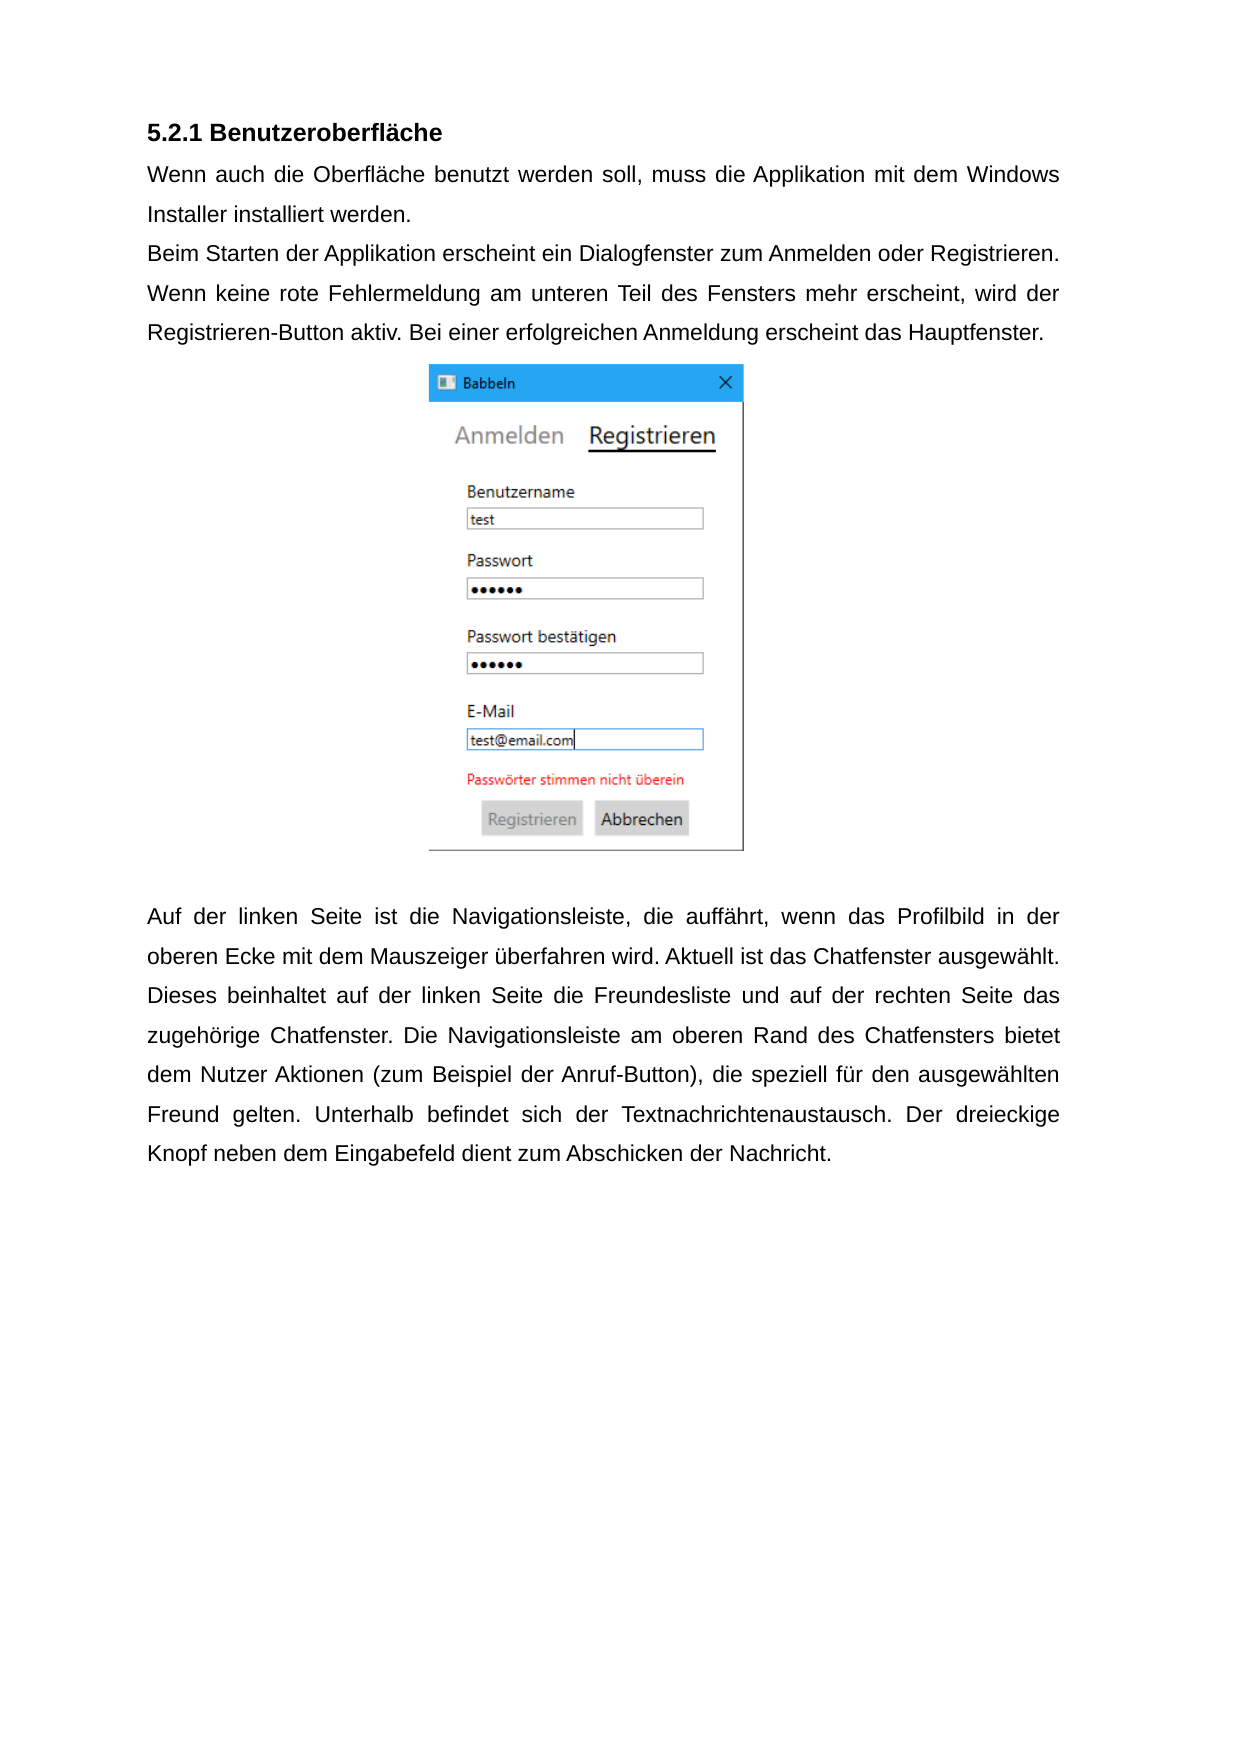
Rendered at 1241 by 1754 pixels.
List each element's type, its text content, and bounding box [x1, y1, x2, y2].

text Wenn auch die Oberfläche benutzt werden soll, muss die Applikation mit dem Windows Installer installiert werden. [147, 161, 1061, 227]
text Wenn keine rote Fehlermeldung am unteren Teil des Fensters mehr erscheint, wird der Registrieren-Button aktiv. Bei einer erfolgreichen Anmeldung erscheint das Hauptfenster. [147, 280, 1061, 346]
picture [428, 364, 744, 851]
text Auf der linken Seite ist die Navigationsleiste, die auffährt, wenn das Profilbild in der oberen Ecke mit dem Mauszeiger überfahren wird. Aktuell ist das Chatfenster ausgewählt. Dieses beinhaltet auf der linken Seite die Freundesliste und auf der rechten Seite das zugehörige Chatfenster. Die Navigationsleiste am oberen Rand des Chatfensters bietet dem Nutzer Aktionen (zum Beispiel der Anruf-Button), die speziell für den ausgewählten Freund gelten. Unterhalb befindet sich der Textnachrichtenaustausch. Der dreieckige Knopf neben dem Eingabefeld dient zum Abschicken der Nachricht. [147, 903, 1061, 1166]
text 5.2.1 Benutzeroberfläche [147, 118, 1061, 147]
text Beim Starten der Applikation erscheint ein Dialogfenster zum Anmelden oder Registrieren. [147, 240, 1061, 267]
